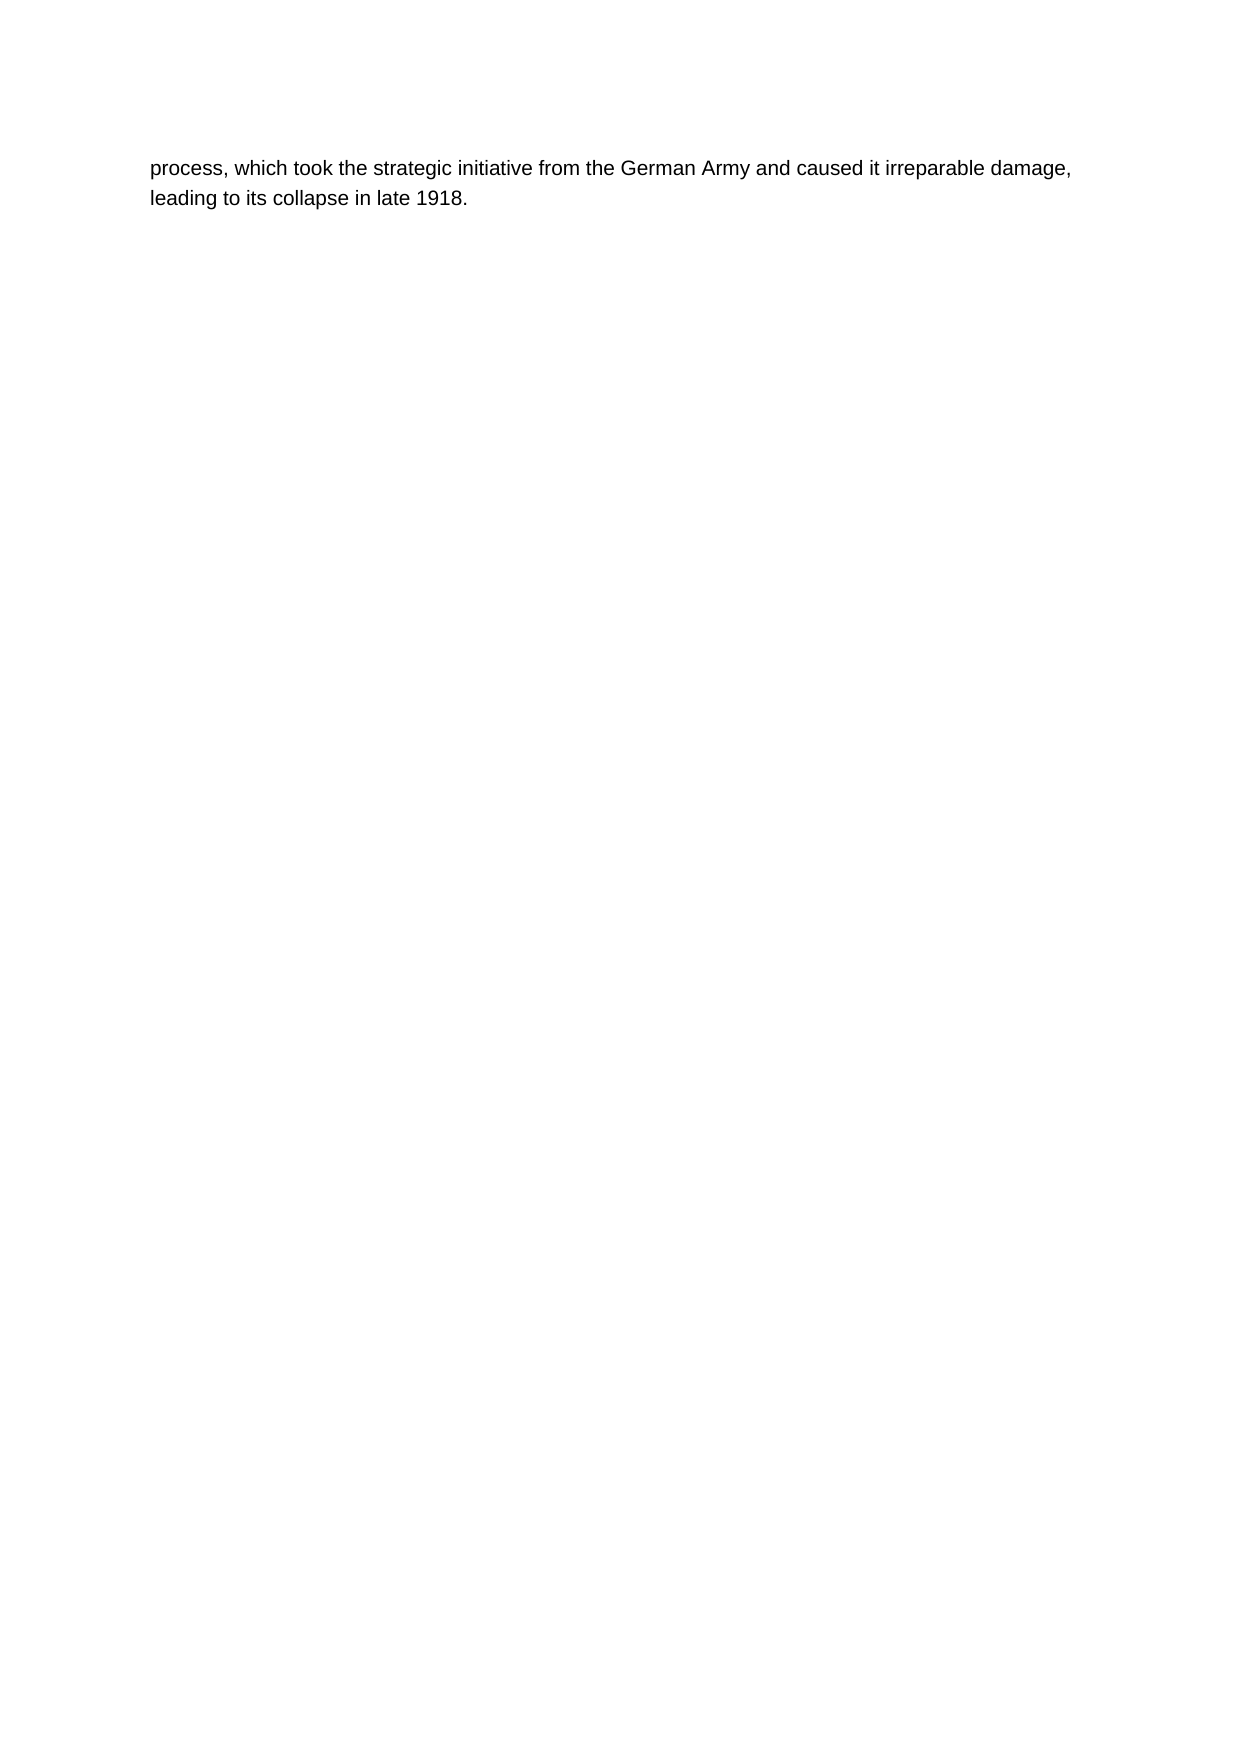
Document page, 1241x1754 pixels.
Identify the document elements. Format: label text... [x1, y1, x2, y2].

text process, which took the strategic initiative from the German Army and caused it irreparable damage, leading to its collapse in late 1918. [150, 150, 1090, 210]
